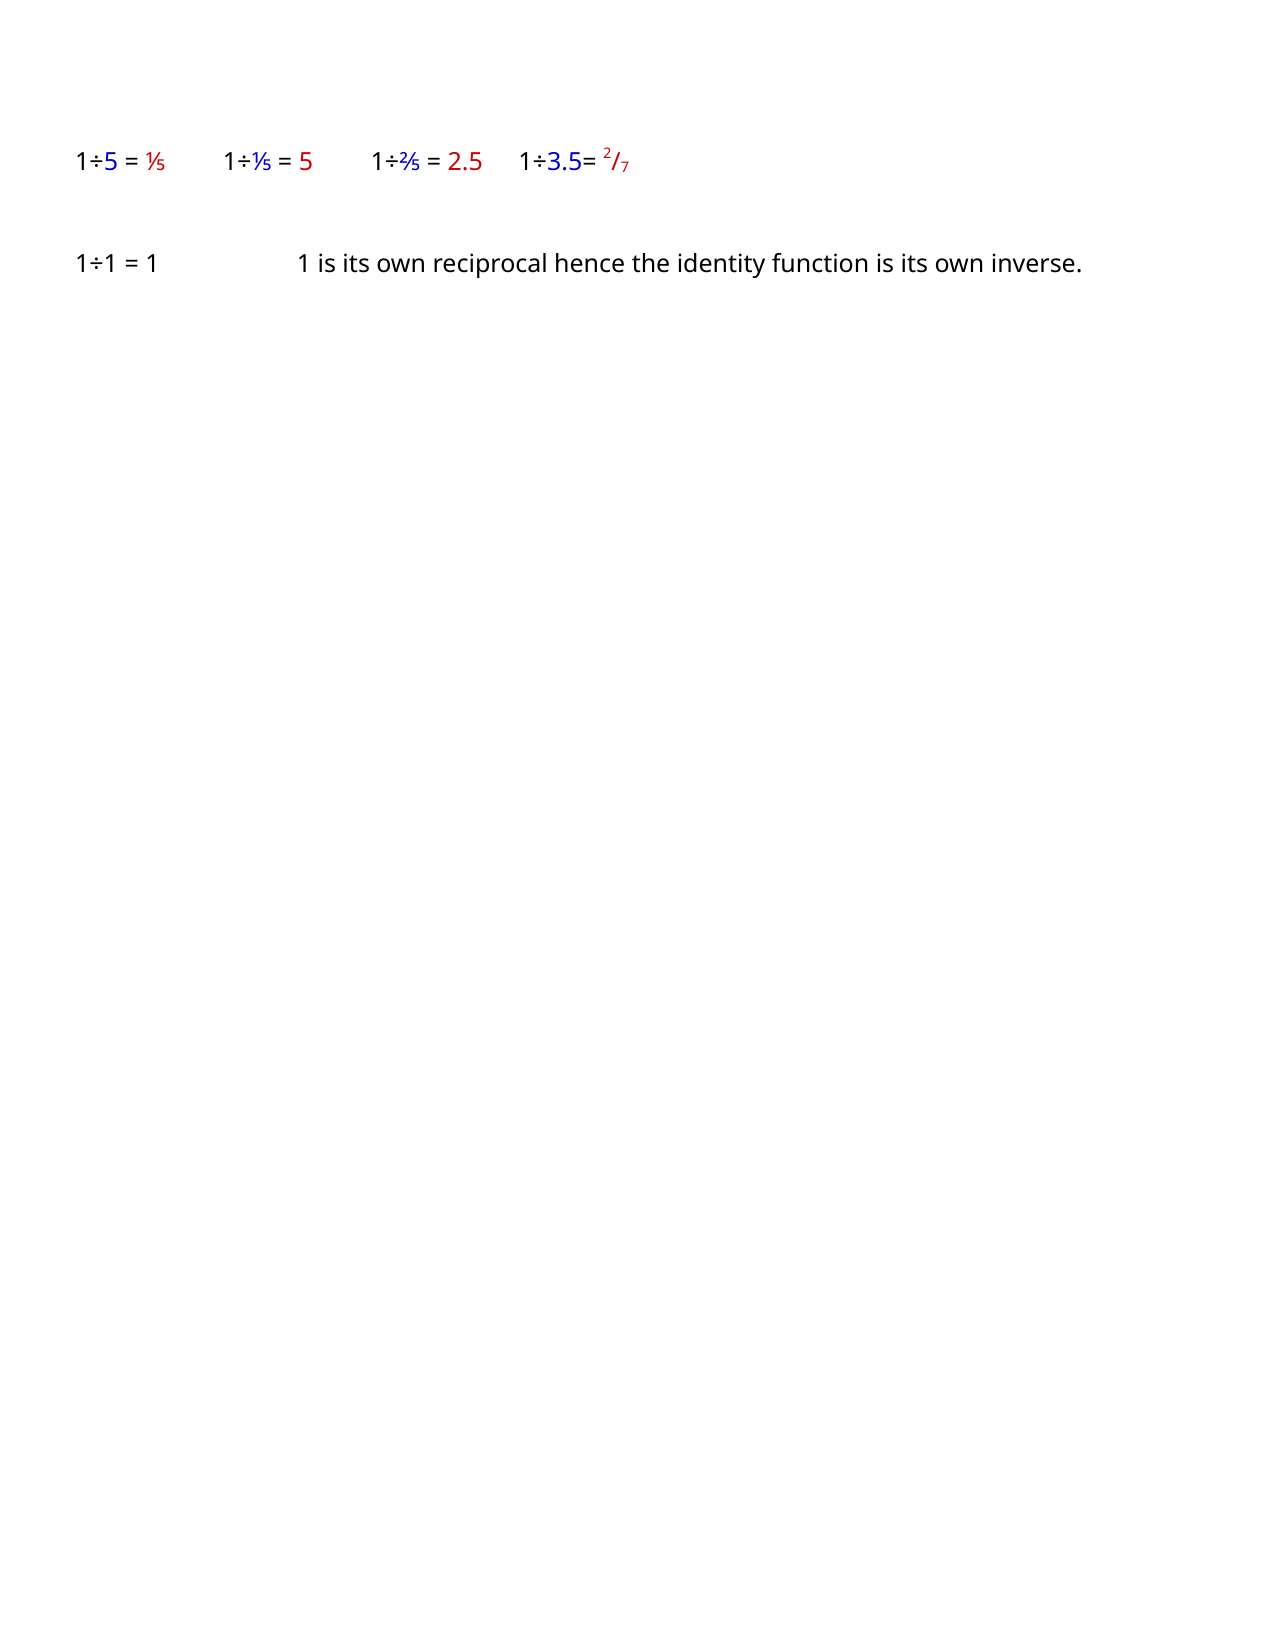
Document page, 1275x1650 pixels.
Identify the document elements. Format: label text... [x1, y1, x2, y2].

text 1÷5 = ⅕ 1÷⅕ = 5 1÷⅖ = 2.5 1÷3.5= 2/7 [75, 143, 1200, 177]
text 1÷1 = 1 1 is its own reciprocal hence the identity function is its own inverse. [75, 245, 1200, 279]
